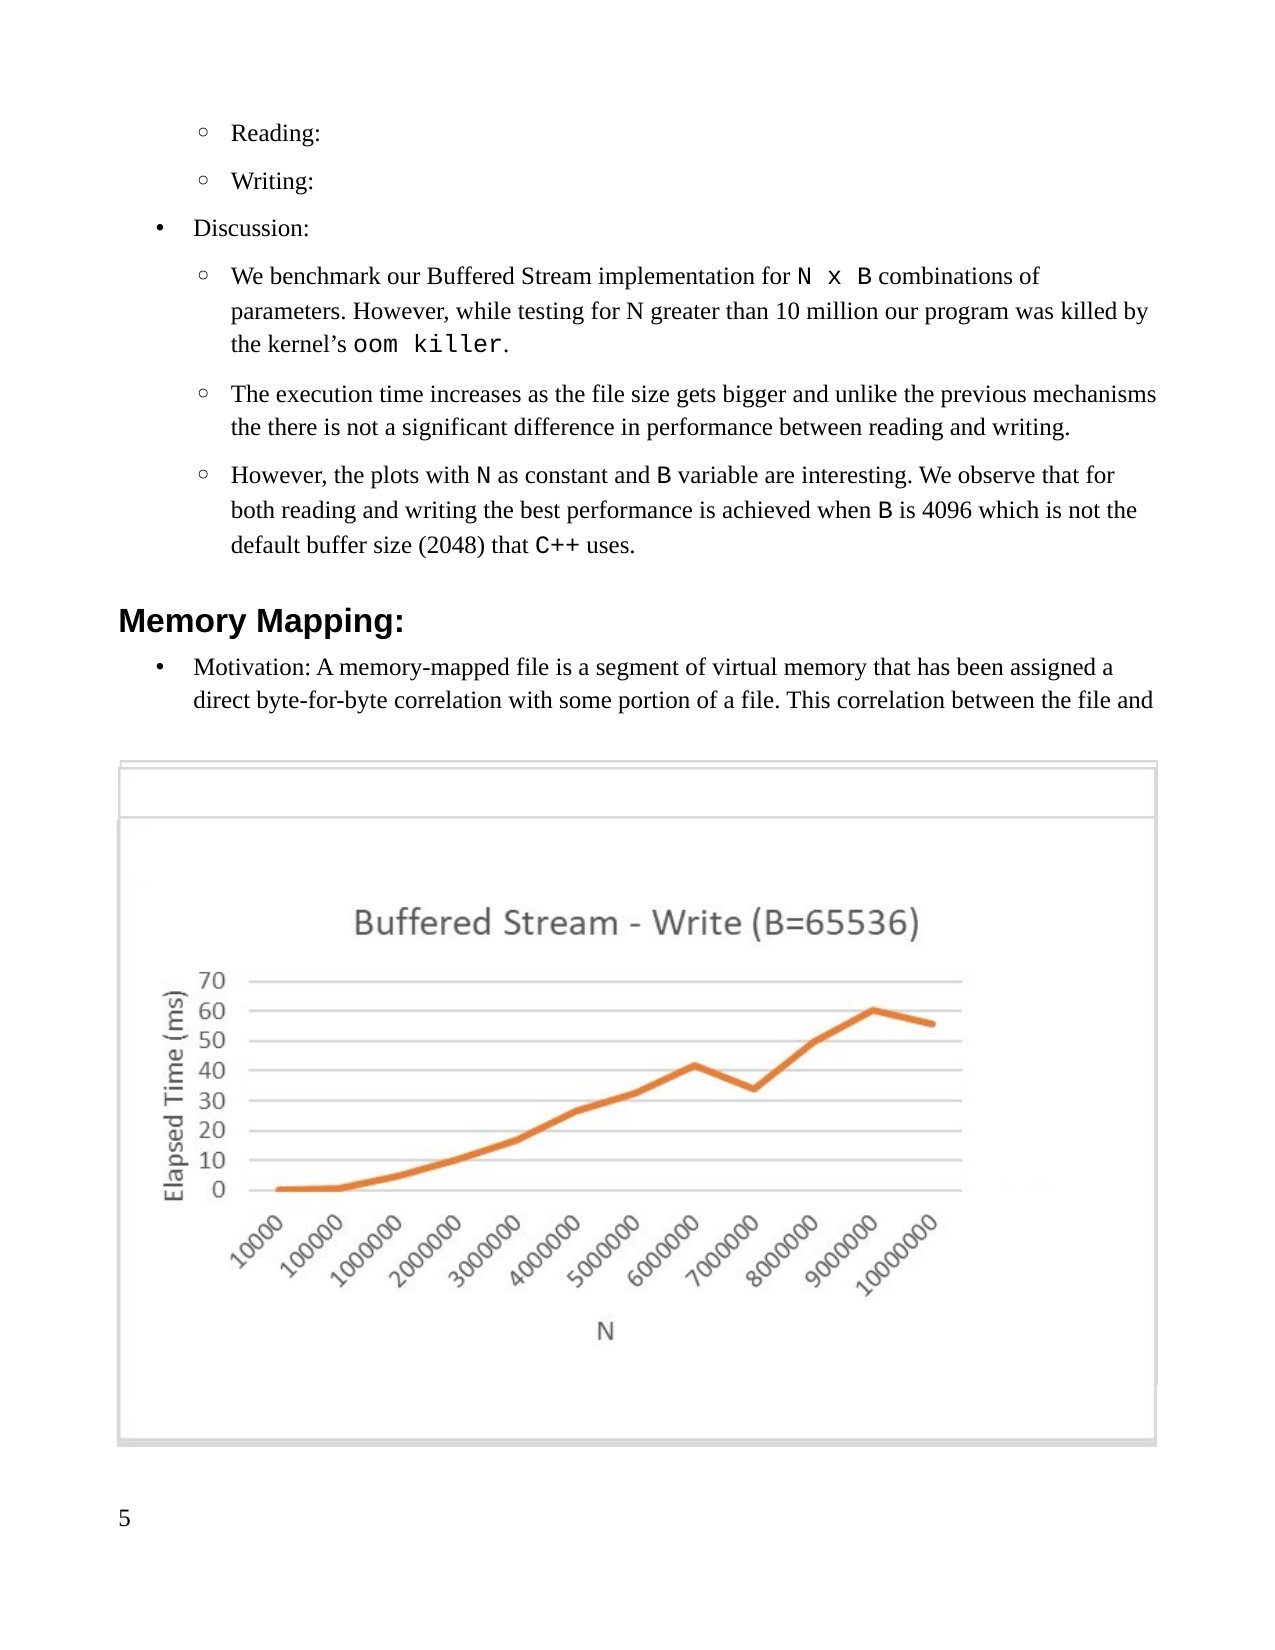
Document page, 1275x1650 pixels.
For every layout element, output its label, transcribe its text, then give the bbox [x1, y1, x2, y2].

list The execution time increases as the file size gets bigger and unlike the previous mechanisms the there is not a significant difference in performance between reading and writing. [193, 379, 1157, 441]
list However, the plots with N as constant and B variable are interesting. We observe that for both reading and writing the best performance is achieved when B is 4096 which is not the default buffer size (2048) that C++ uses. [193, 460, 1157, 561]
list Motivation: A memory-mapped file is a segment of virtual memory that has been assigned a direct byte-for-byte correlation with some portion of a file. This correlation between the file and [156, 652, 1157, 714]
list We benchmark our Buffered Stream implementation for N x B combinations of parameters. However, while testing for N greater than 10 million our program was killed by the kernel’s oom killer. [193, 261, 1157, 360]
list Writing: [193, 166, 1157, 194]
subtitle Memory Mapping: [118, 601, 1157, 639]
picture [116, 760, 1159, 1447]
list Reading: [193, 118, 1157, 147]
list Discussion: [156, 213, 1157, 242]
